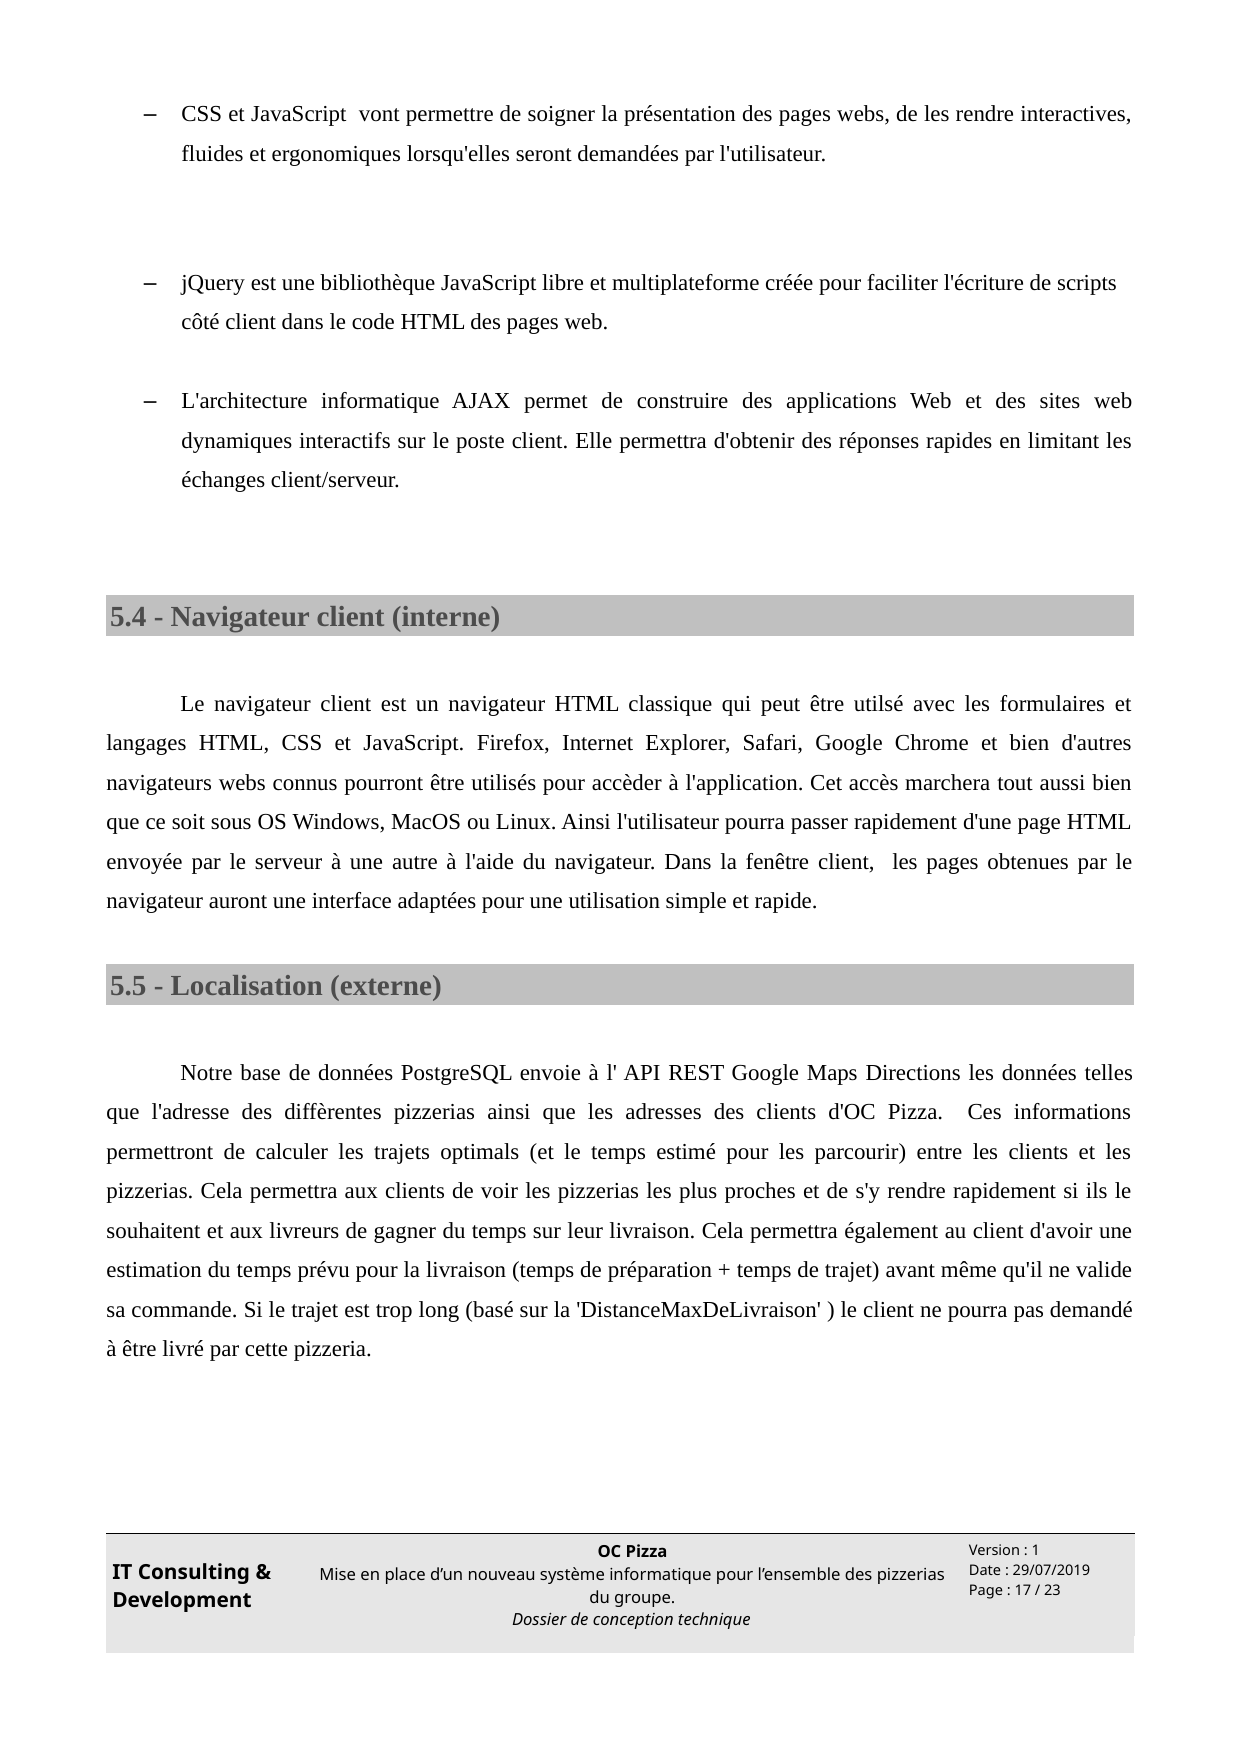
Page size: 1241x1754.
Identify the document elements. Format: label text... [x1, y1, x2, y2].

list L'architecture informatique AJAX permet de construire des applications Web et des sites web dynamiques interactifs sur le poste client. Elle permettra d'obtenir des réponses rapides en limitant les échanges client/serveur. [144, 387, 1134, 493]
list jQuery est une bibliothèque JavaScript libre et multiplateforme créée pour faciliter l'écriture de scripts côté client dans le code HTML des pages web. [144, 269, 1134, 335]
text Le navigateur client est un navigateur HTML classique qui peut être utilsé avec les formulaires et langages HTML, CSS et JavaScript. Firefox, Internet Explorer, Safari, Google Chrome et bien d'autres navigateurs webs connus pourront être utilisés pour accèder à l'application. Cet accès marchera tout aussi bien que ce soit sous OS Windows, MacOS ou Linux. Ainsi l'utilisateur pourra passer rapidement d'une page HTML envoyée par le serveur à une autre à l'aide du navigateur. Dans la fenêtre client, les pages obtenues par le navigateur auront une interface adaptées pour une utilisation simple et rapide. [106, 690, 1134, 914]
subtitle Navigateur client (interne) [107, 596, 1133, 635]
text Notre base de données PostgreSQL envoie à l' API REST Google Maps Directions les données telles que l'adresse des diffèrentes pizzerias ainsi que les adresses des clients d'OC Pizza. Ces informations permettront de calculer les trajets optimals (et le temps estimé pour les parcourir) entre les clients et les pizzerias. Cela permettra aux clients de voir les pizzerias les plus proches et de s'y rendre rapidement si ils le souhaitent et aux livreurs de gagner du temps sur leur livraison. Cela permettra également au client d'avoir une estimation du temps prévu pour la livraison (temps de préparation + temps de trajet) avant même qu'il ne valide sa commande. Si le trajet est trop long (basé sur la 'DistanceMaxDeLivraison' ) le client ne pourra pas demandé à être livré par cette pizzeria. [106, 1059, 1134, 1362]
subtitle Localisation (externe) [107, 965, 1133, 1004]
list CSS et JavaScript vont permettre de soigner la présentation des pages webs, de les rendre interactives, fluides et ergonomiques lorsqu'elles seront demandées par l'utilisateur. [144, 100, 1134, 166]
